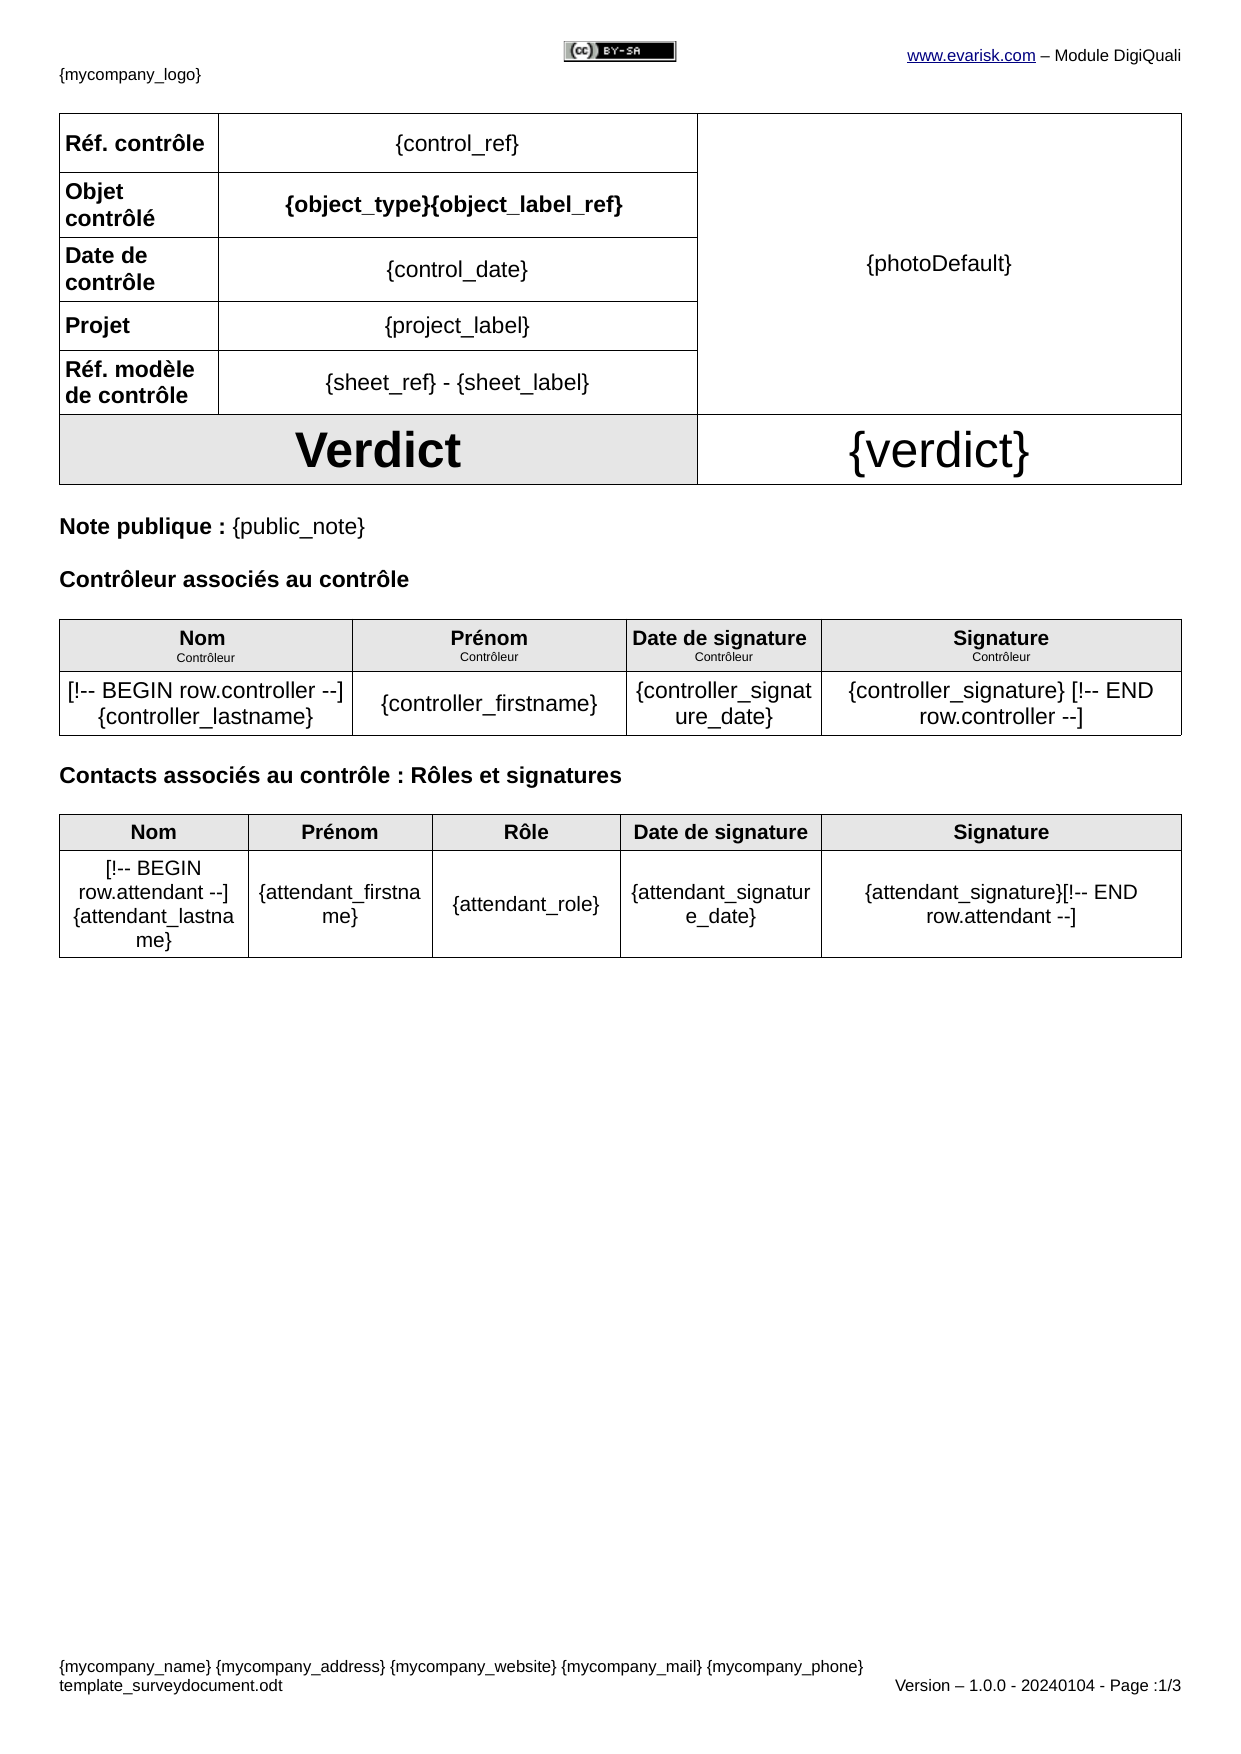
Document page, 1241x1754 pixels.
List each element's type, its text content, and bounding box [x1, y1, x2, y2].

table_header {control_ref} [219, 114, 697, 172]
table_header Date de signature [621, 815, 821, 850]
table_cell Date de contrôle [60, 238, 218, 301]
table_cell {control_date} [219, 238, 697, 301]
table_cell {controller_signature} [!-- END row.controller --] [822, 672, 1181, 735]
picture [563, 41, 677, 62]
table_cell {sheet_ref} - {sheet_label} [219, 351, 697, 414]
table_cell {attendant_signature_date} [621, 851, 821, 957]
table_cell Projet [60, 302, 218, 350]
table_header Prénom Contrôleur [353, 620, 626, 671]
table_header Rôle [433, 815, 620, 850]
table_header Nom [60, 815, 248, 850]
table_cell {controller_firstname} [353, 672, 626, 735]
table_cell {controller_signature_date} [627, 672, 821, 735]
table_cell {attendant_role} [433, 851, 620, 957]
text Note publique : {public_note} [59, 513, 1181, 539]
table_header Signature [822, 815, 1181, 850]
text Contacts associés au contrôle : Rôles et signatures [59, 762, 1181, 788]
table_header Date de signature Contrôleur [627, 620, 821, 671]
table_cell [!-- BEGIN row.controller --] {controller_lastname} [60, 672, 352, 735]
text Contrôleur associés au contrôle [59, 566, 1181, 592]
table_header Prénom [249, 815, 432, 850]
table_cell [!-- BEGIN row.attendant --] {attendant_lastname} [60, 851, 248, 957]
table_cell {object_type}{object_label_ref} [219, 173, 697, 237]
table_cell {project_label} [219, 302, 697, 350]
table_cell {verdict} [698, 415, 1181, 484]
table_cell Verdict [60, 415, 697, 484]
table_cell {attendant_signature}[!-- END row.attendant --] [822, 851, 1181, 957]
table_cell Objet contrôlé [60, 173, 218, 237]
table_cell {attendant_firstname} [249, 851, 432, 957]
table_header {photoDefault} [698, 114, 1181, 414]
table_cell Réf. modèle de contrôle [60, 351, 218, 414]
table_header Réf. contrôle [60, 114, 218, 172]
table_header Signature Contrôleur [822, 620, 1181, 671]
table_header Nom Contrôleur [60, 620, 352, 671]
